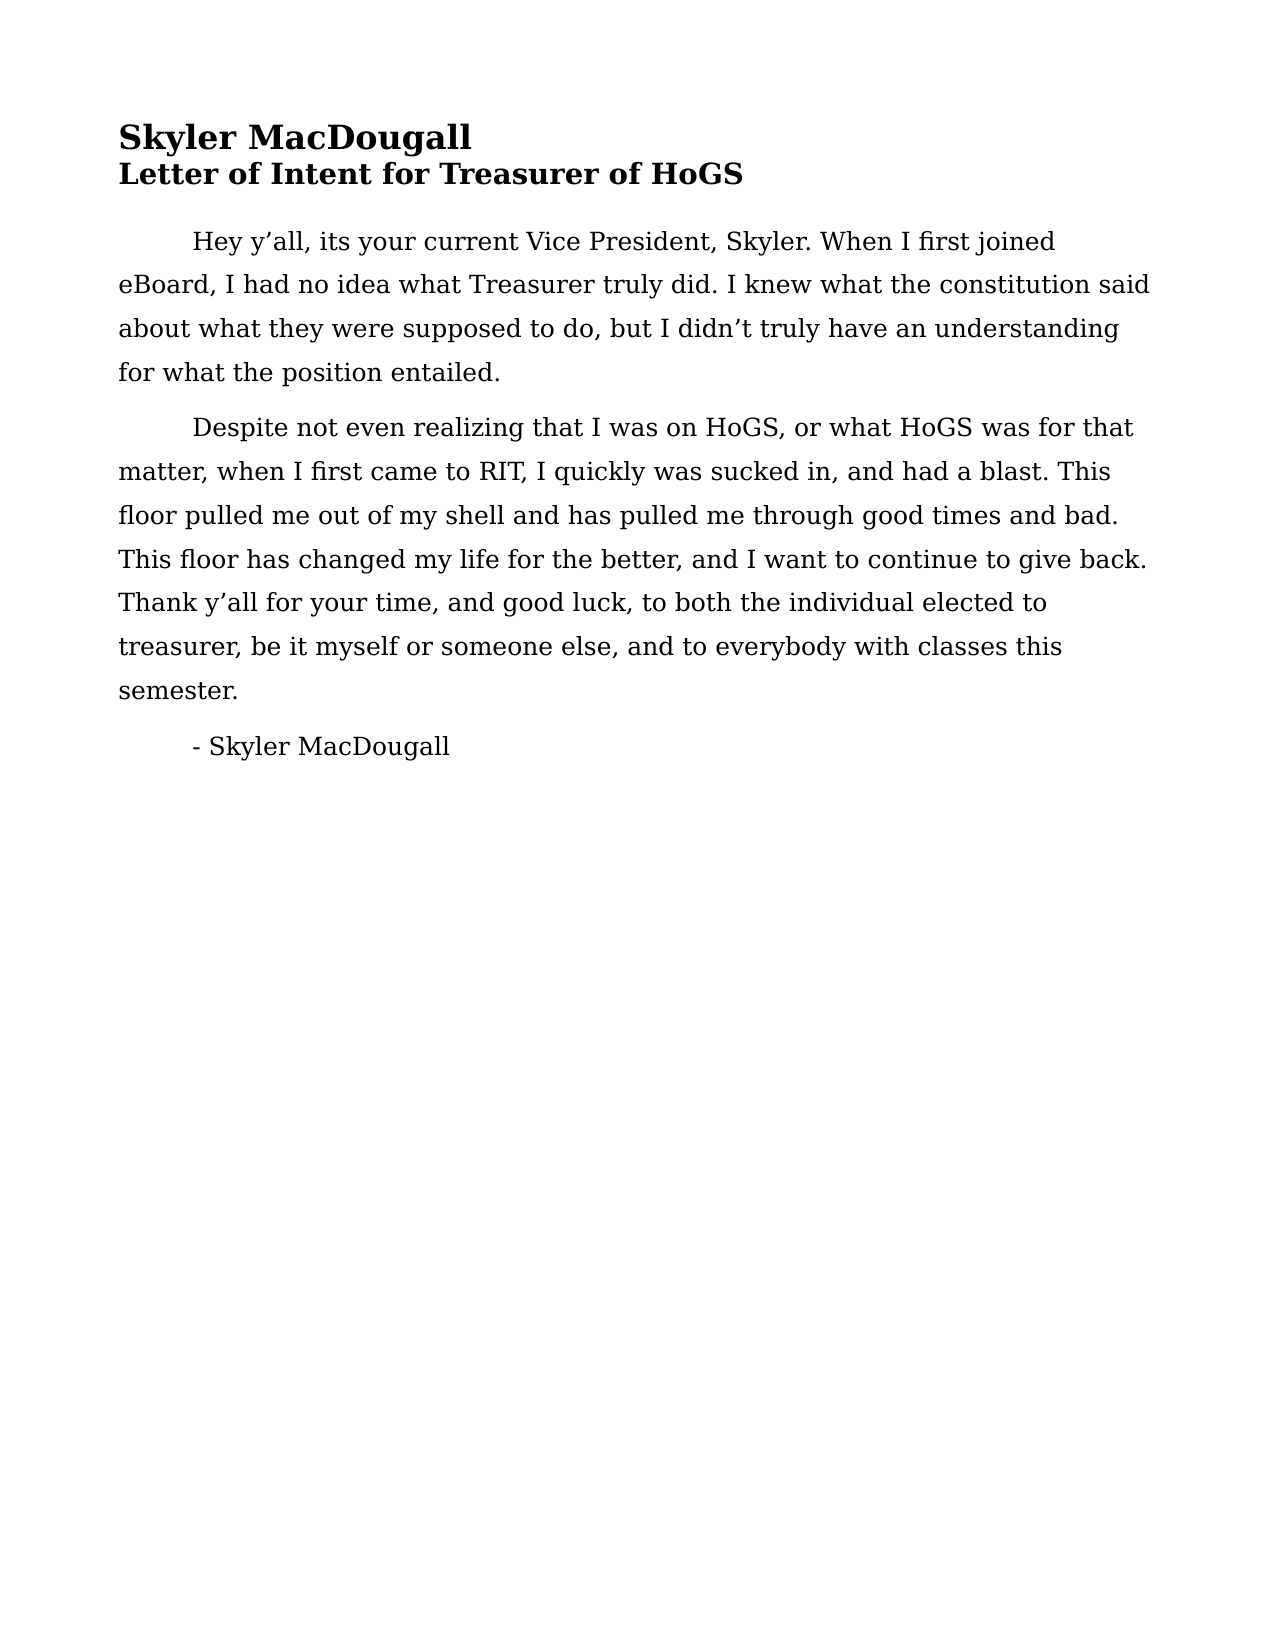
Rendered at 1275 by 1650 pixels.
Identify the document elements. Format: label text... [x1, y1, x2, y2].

text Hey y’all, its your current Vice President, Skyler. When I first joined eBoard, I had no idea what Treasurer truly did. I knew what the constitution said about what they were supposed to do, but I didn’t truly have an understanding for what the position entailed. [118, 227, 1157, 387]
text Letter of Intent for Treasurer of HoGS [118, 157, 1157, 192]
text - Skyler MacDougall [118, 732, 1157, 761]
text Despite not even realizing that I was on HoGS, or what HoGS was for that matter, when I first came to RIT, I quickly was sucked in, and had a blast. This floor pulled me out of my shell and has pulled me through good times and bad. This floor has changed my life for the better, and I want to continue to give back. Thank y’all for your time, and good luck, to both the individual elected to treasurer, be it myself or someone else, and to everybody with classes this semester. [118, 413, 1157, 705]
text Skyler MacDougall [118, 118, 1157, 157]
